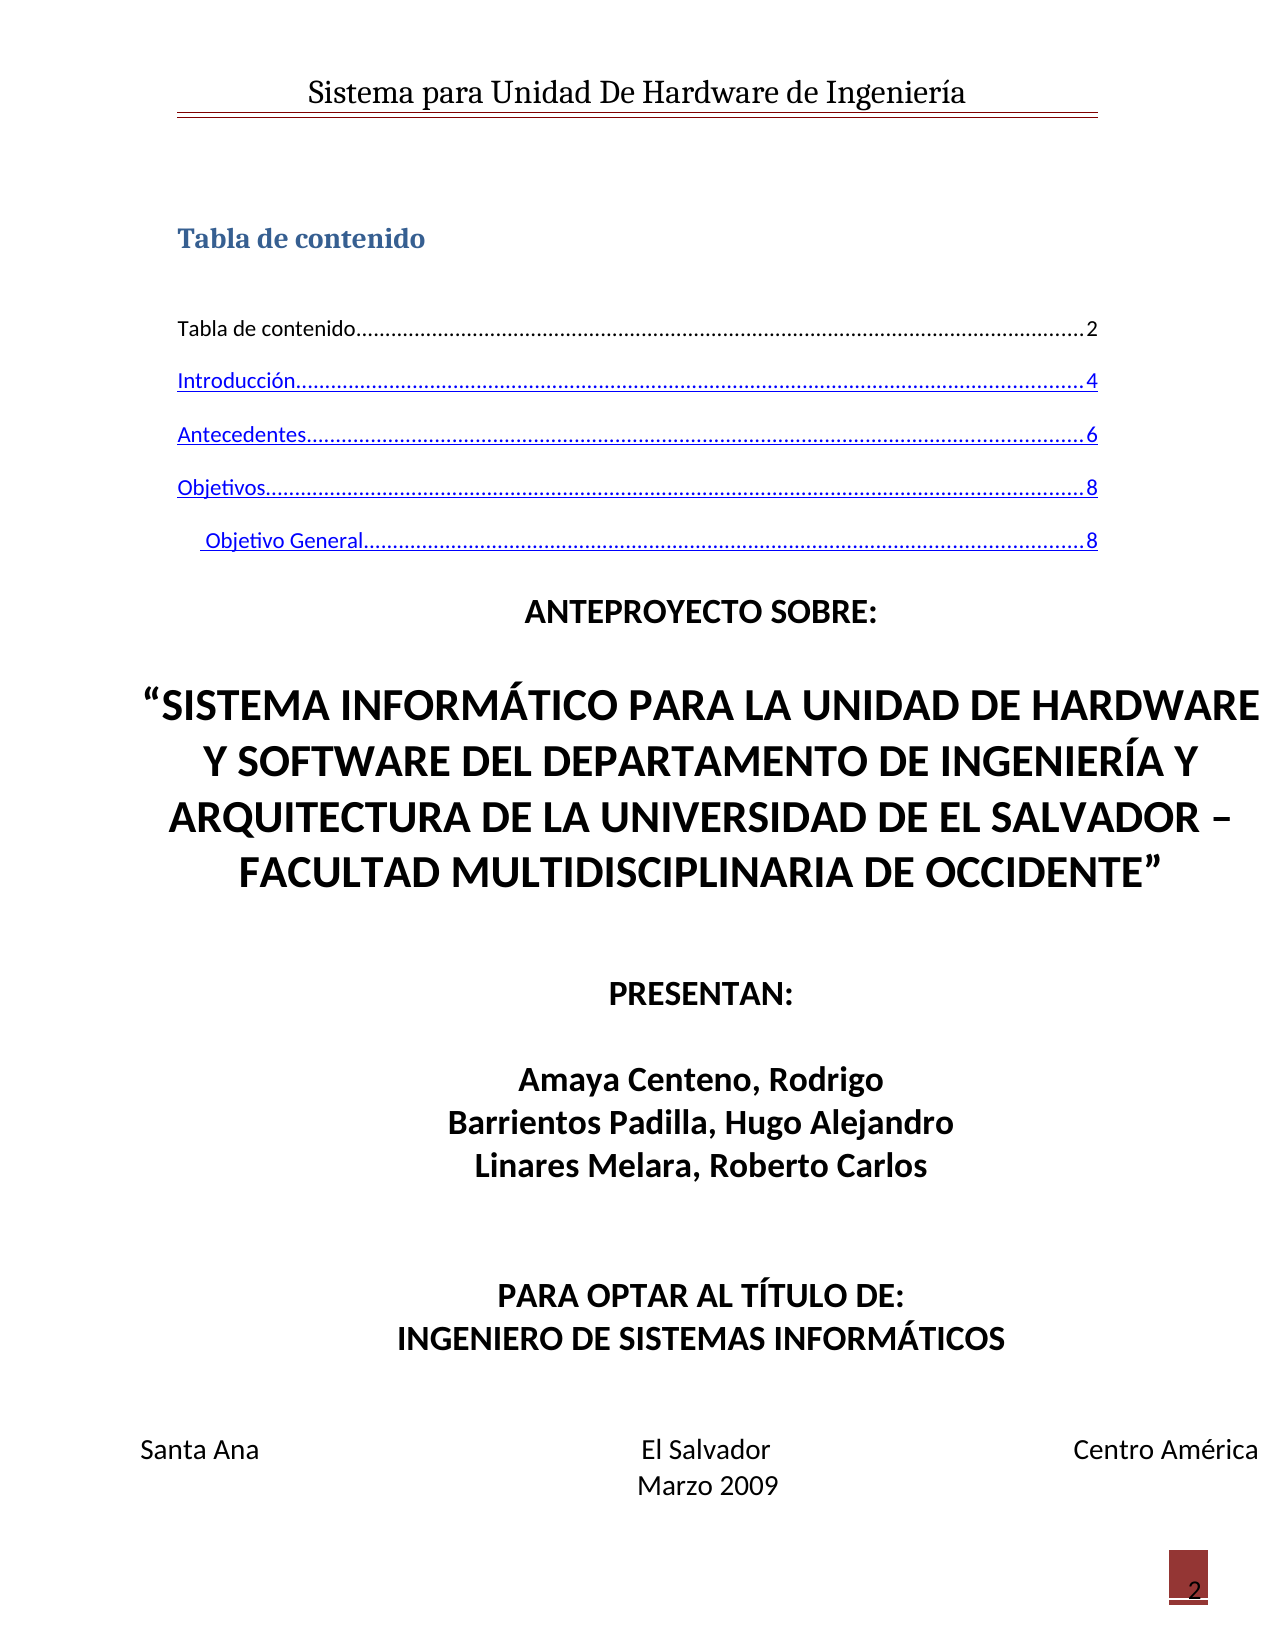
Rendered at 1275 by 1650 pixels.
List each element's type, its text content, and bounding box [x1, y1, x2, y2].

text Tabla de contenido [177, 222, 1098, 256]
text Objetivo General 8 [200, 526, 1098, 550]
table_header Anteproyecto sobre: “Sistema Informático para la unidad de hardware Y SOFTWARE del departamento de ingeniería y arquitectura de la uNIVERSIDAD DE EL SALVADOR – FACULTAD MULTIDISCIPLINARIA DE OCCIDENTE” [129, 589, 1273, 899]
table_cell PRESENTAN: Amaya Centeno, Rodrigo Barrientos Padilla, Hugo Alejandro Linares Melara, Roberto Carlos PARA OPTAR AL TÍTULO DE: INGENIERO DE SISTEMAS INFORMÁTICOS Santa Ana El Salvador Centro América Marzo 2009 [129, 899, 1273, 1558]
text Tabla de contenido 2 [177, 314, 1098, 342]
text Antecedentes 6 [177, 420, 1098, 444]
text Introducción 4 [177, 367, 1098, 391]
text Objetivos 8 [177, 473, 1098, 497]
